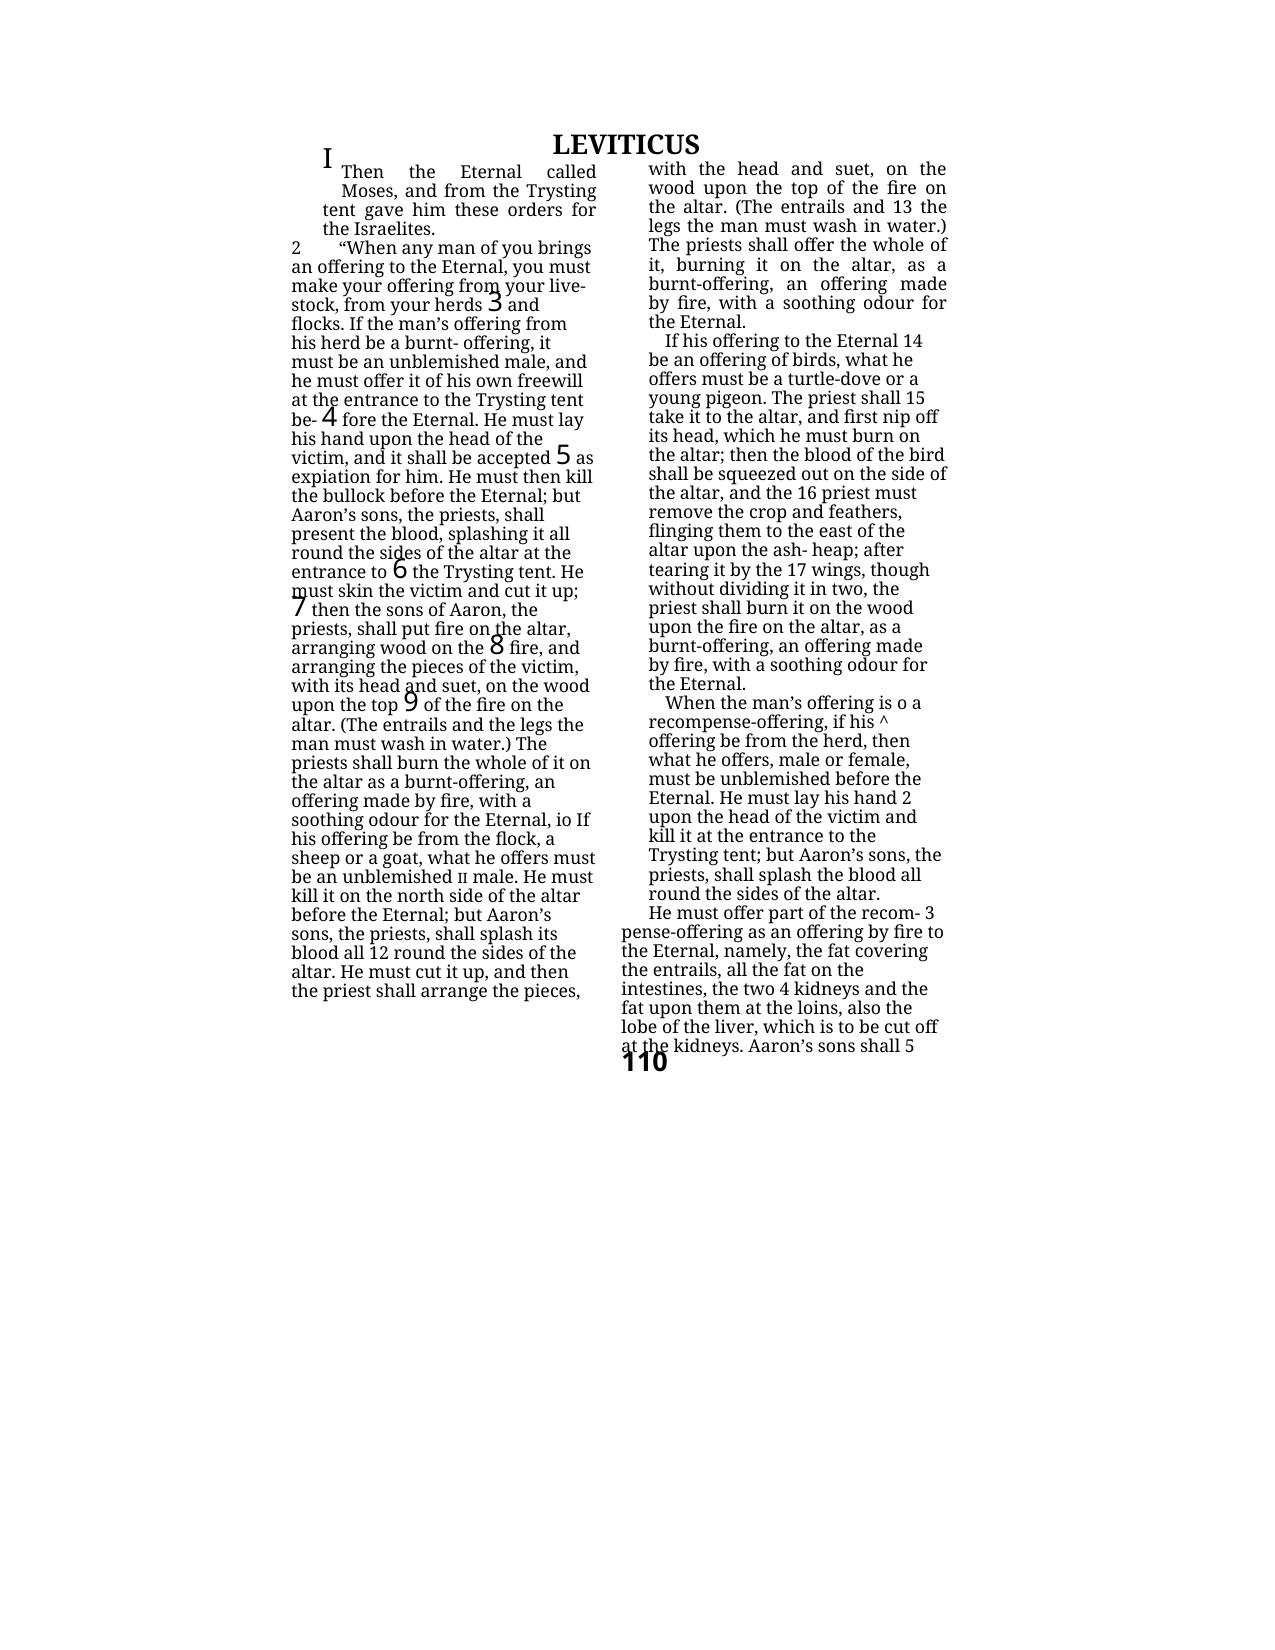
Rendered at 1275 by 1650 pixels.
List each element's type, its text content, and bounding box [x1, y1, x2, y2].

text with the head and suet, on the wood upon the top of the fire on the altar. (The entrails and 13 the legs the man must wash in water.) The priests shall offer the whole of it, burning it on the altar, as a burnt-offering, an offering made by fire, with a soothing odour for the Eternal. [648, 160, 947, 332]
list “When any man of you brings an offering to the Eternal, you must make your offering from your live-stock, from your herds 3 and flocks. If the man’s offer­ing from his herd be a burnt- offering, it must be an unblem­ished male, and he must offer it of his own freewill at the en­trance to the Trysting tent be- 4 fore the Eternal. He must lay his hand upon the head of the victim, and it shall be accepted 5 as expiation for him. He must then kill the bullock before the Eternal; but Aaron’s sons, the priests, shall present the blood, splashing it all round the sides of the altar at the entrance to 6 the Trysting tent. He must skin the victim and cut it up; 7 then the sons of Aaron, the priests, shall put fire on the altar, arranging wood on the 8 fire, and arranging the pieces of the victim, with its head and suet, on the wood upon the top 9 of the fire on the altar. (The entrails and the legs the man must wash in water.) The priests shall burn the whole of it on the altar as a burnt-offering, an offering made by fire, with a soothing odour for the Eternal, io If his offering be from the flock, a sheep or a goat, what he offers must be an unblemished ii male. He must kill it on the north side of the altar before the Eternal; but Aaron’s sons, the priests, shall splash its blood all 12 round the sides of the altar. He must cut it up, and then the priest shall arrange the pieces, [291, 239, 597, 1002]
text When the man’s offering is o a recompense-offering, if his ^ offering be from the herd, then what he offers, male or female, must be unblemished before the Eternal. He must lay his hand 2 upon the head of the victim and kill it at the entrance to the Trysting tent; but Aaron’s sons, the priests, shall splash the blood all round the sides of the altar. [648, 694, 947, 904]
subtitle LEVITICUS [324, 133, 929, 160]
text If his offering to the Eternal 14 be an offering of birds, what he offers must be a turtle-dove or a young pigeon. The priest shall 15 take it to the altar, and first nip off its head, which he must burn on the altar; then the blood of the bird shall be squeezed out on the side of the altar, and the 16 priest must remove the crop and feathers, flinging them to the east of the altar upon the ash- heap; after tearing it by the 17 wings, though without dividing it in two, the priest shall burn it on the wood upon the fire on the altar, as a burnt-offering, an offering made by fire, with a soothing odour for the Eternal. [648, 332, 947, 694]
text He must offer part of the recom- 3 pense-offering as an offering by fire to the Eternal, namely, the fat covering the entrails, all the fat on the intestines, the two 4 kidneys and the fat upon them at the loins, also the lobe of the liver, which is to be cut off at the kidneys. Aaron’s sons shall 5 110 [621, 904, 947, 1075]
text IThen the Eternal called Moses, and from the Trysting tent gave him these orders for the Israelites. [322, 163, 597, 239]
